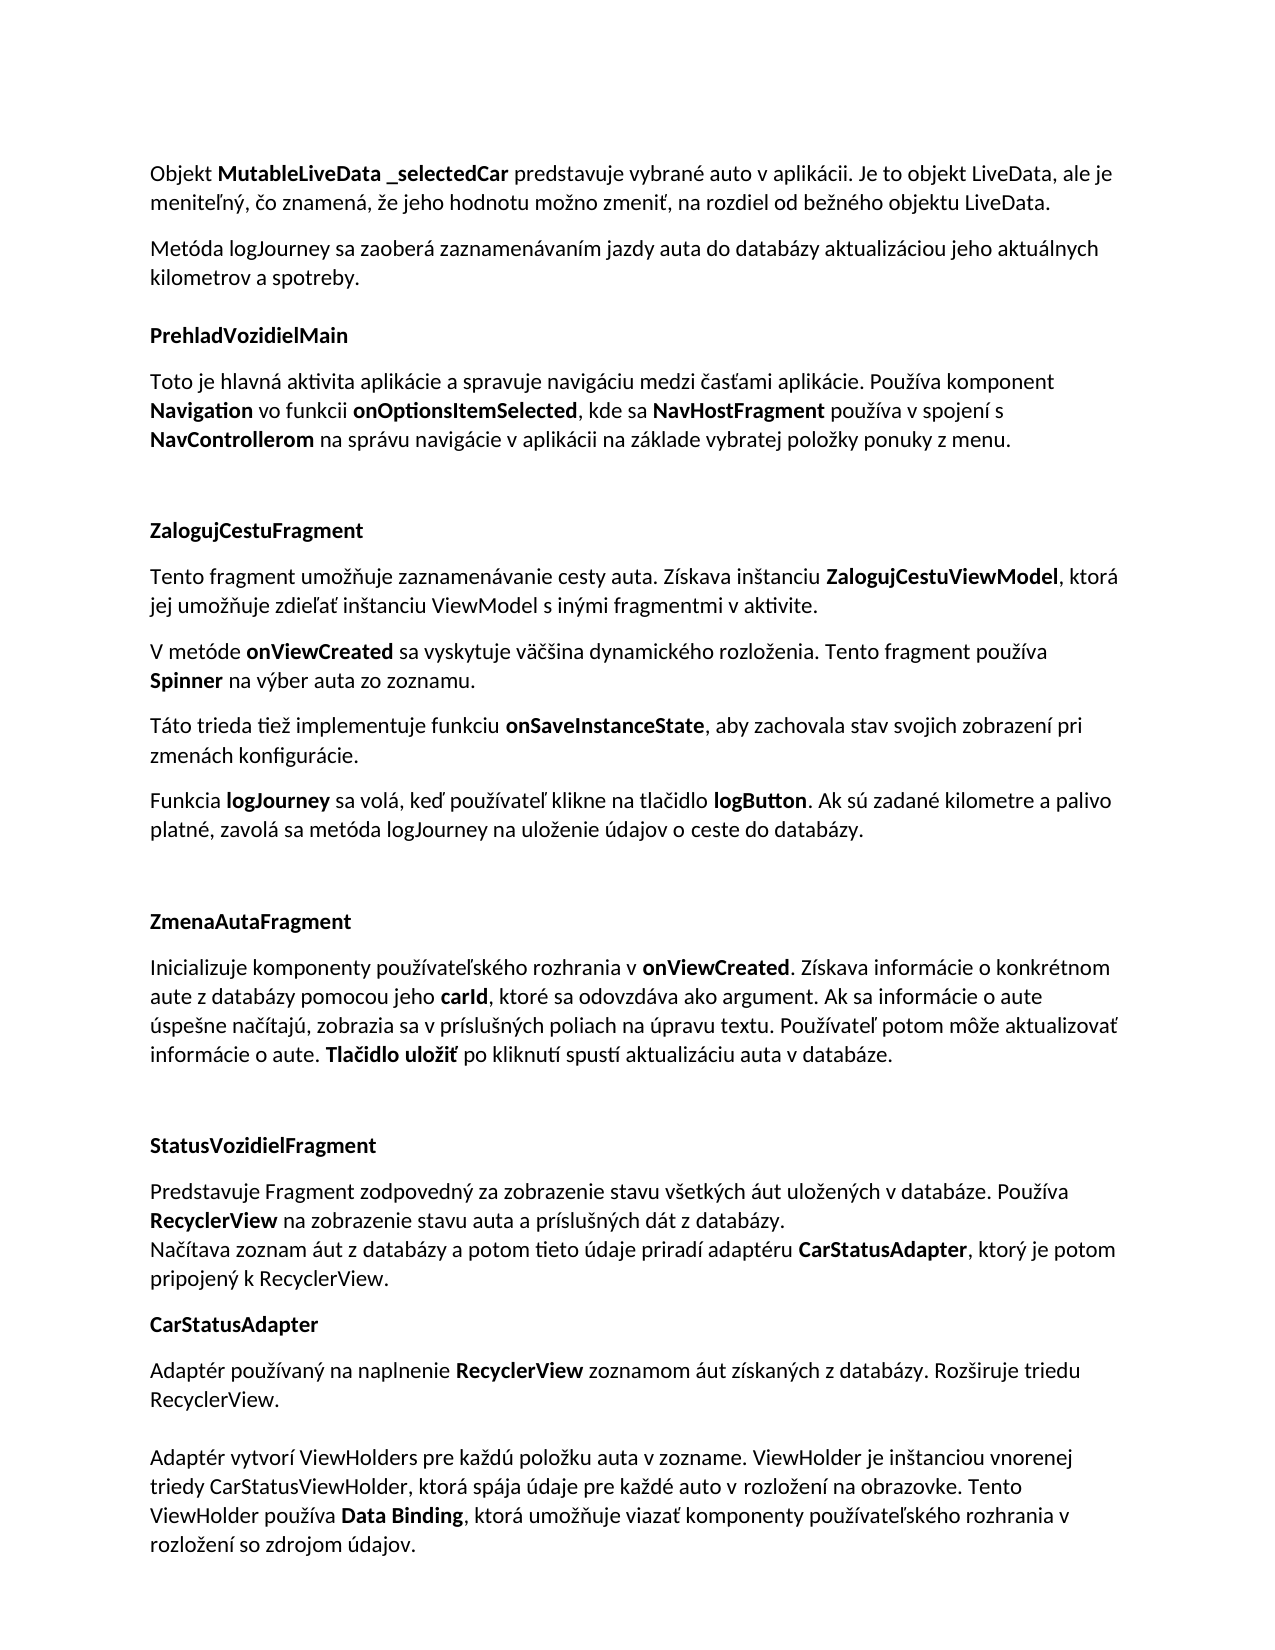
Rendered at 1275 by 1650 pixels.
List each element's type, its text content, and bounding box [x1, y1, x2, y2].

text Inicializuje komponenty používateľského rozhrania v onViewCreated. Získava informácie o konkrétnom aute z databázy pomocou jeho carId, ktoré sa odovzdáva ako argument. Ak sa informácie o aute úspešne načítajú, zobrazia sa v príslušných poliach na úpravu textu. Používateľ potom môže aktualizovať informácie o aute. Tlačidlo uložiť po kliknutí spustí aktualizáciu auta v databáze. [150, 953, 1125, 1068]
text Metóda logJourney sa zaoberá zaznamenávaním jazdy auta do databázy aktualizáciou jeho aktuálnych kilometrov a spotreby. PrehladVozidielMain [150, 234, 1125, 349]
text StatusVozidielFragment [150, 1131, 1125, 1159]
text Predstavuje Fragment zodpovedný za zobrazenie stavu všetkých áut uložených v databáze. Používa RecyclerView na zobrazenie stavu auta a príslušných dát z databázy. Načítava zoznam áut z databázy a potom tieto údaje priradí adaptéru CarStatusAdapter, ktorý je potom pripojený k RecyclerView. [150, 1177, 1125, 1292]
text Táto trieda tiež implementuje funkciu onSaveInstanceState, aby zachovala stav svojich zobrazení pri zmenách konfigurácie. [150, 712, 1125, 769]
text V metóde onViewCreated sa vyskytuje väčšina dynamického rozloženia. Tento fragment používa Spinner na výber auta zo zoznamu. [150, 637, 1125, 694]
text Adaptér používaný na naplnenie RecyclerView zoznamom áut získaných z databázy. Rozširuje triedu RecyclerView. Adaptér vytvorí ViewHolders pre každú položku auta v zozname. ViewHolder je inštanciou vnorenej triedy CarStatusViewHolder, ktorá spája údaje pre každé auto v rozložení na obrazovke. Tento ViewHolder používa Data Binding, ktorá umožňuje viazať komponenty používateľského rozhrania v rozložení so zdrojom údajov. [150, 1356, 1125, 1558]
text ZalogujCestuFragment [150, 516, 1125, 544]
text Funkcia logJourney sa volá, keď používateľ klikne na tlačidlo logButton. Ak sú zadané kilometre a palivo platné, zavolá sa metóda logJourney na uloženie údajov o ceste do databázy. [150, 786, 1125, 843]
text CarStatusAdapter [150, 1310, 1125, 1338]
text Objekt MutableLiveData _selectedCar predstavuje vybrané auto v aplikácii. Je to objekt LiveData, ale je meniteľný, čo znamená, že jeho hodnotu možno zmeniť, na rozdiel od bežného objektu LiveData. [150, 159, 1125, 216]
text Toto je hlavná aktivita aplikácie a spravuje navigáciu medzi časťami aplikácie. Používa komponent Navigation vo funkcii onOptionsItemSelected, kde sa NavHostFragment používa v spojení s NavControllerom na správu navigácie v aplikácii na základe vybratej položky ponuky z menu. [150, 367, 1125, 453]
text Tento fragment umožňuje zaznamenávanie cesty auta. Získava inštanciu ZalogujCestuViewModel, ktorá jej umožňuje zdieľať inštanciu ViewModel s inými fragmentmi v aktivite. [150, 562, 1125, 619]
text ZmenaAutaFragment [150, 907, 1125, 935]
